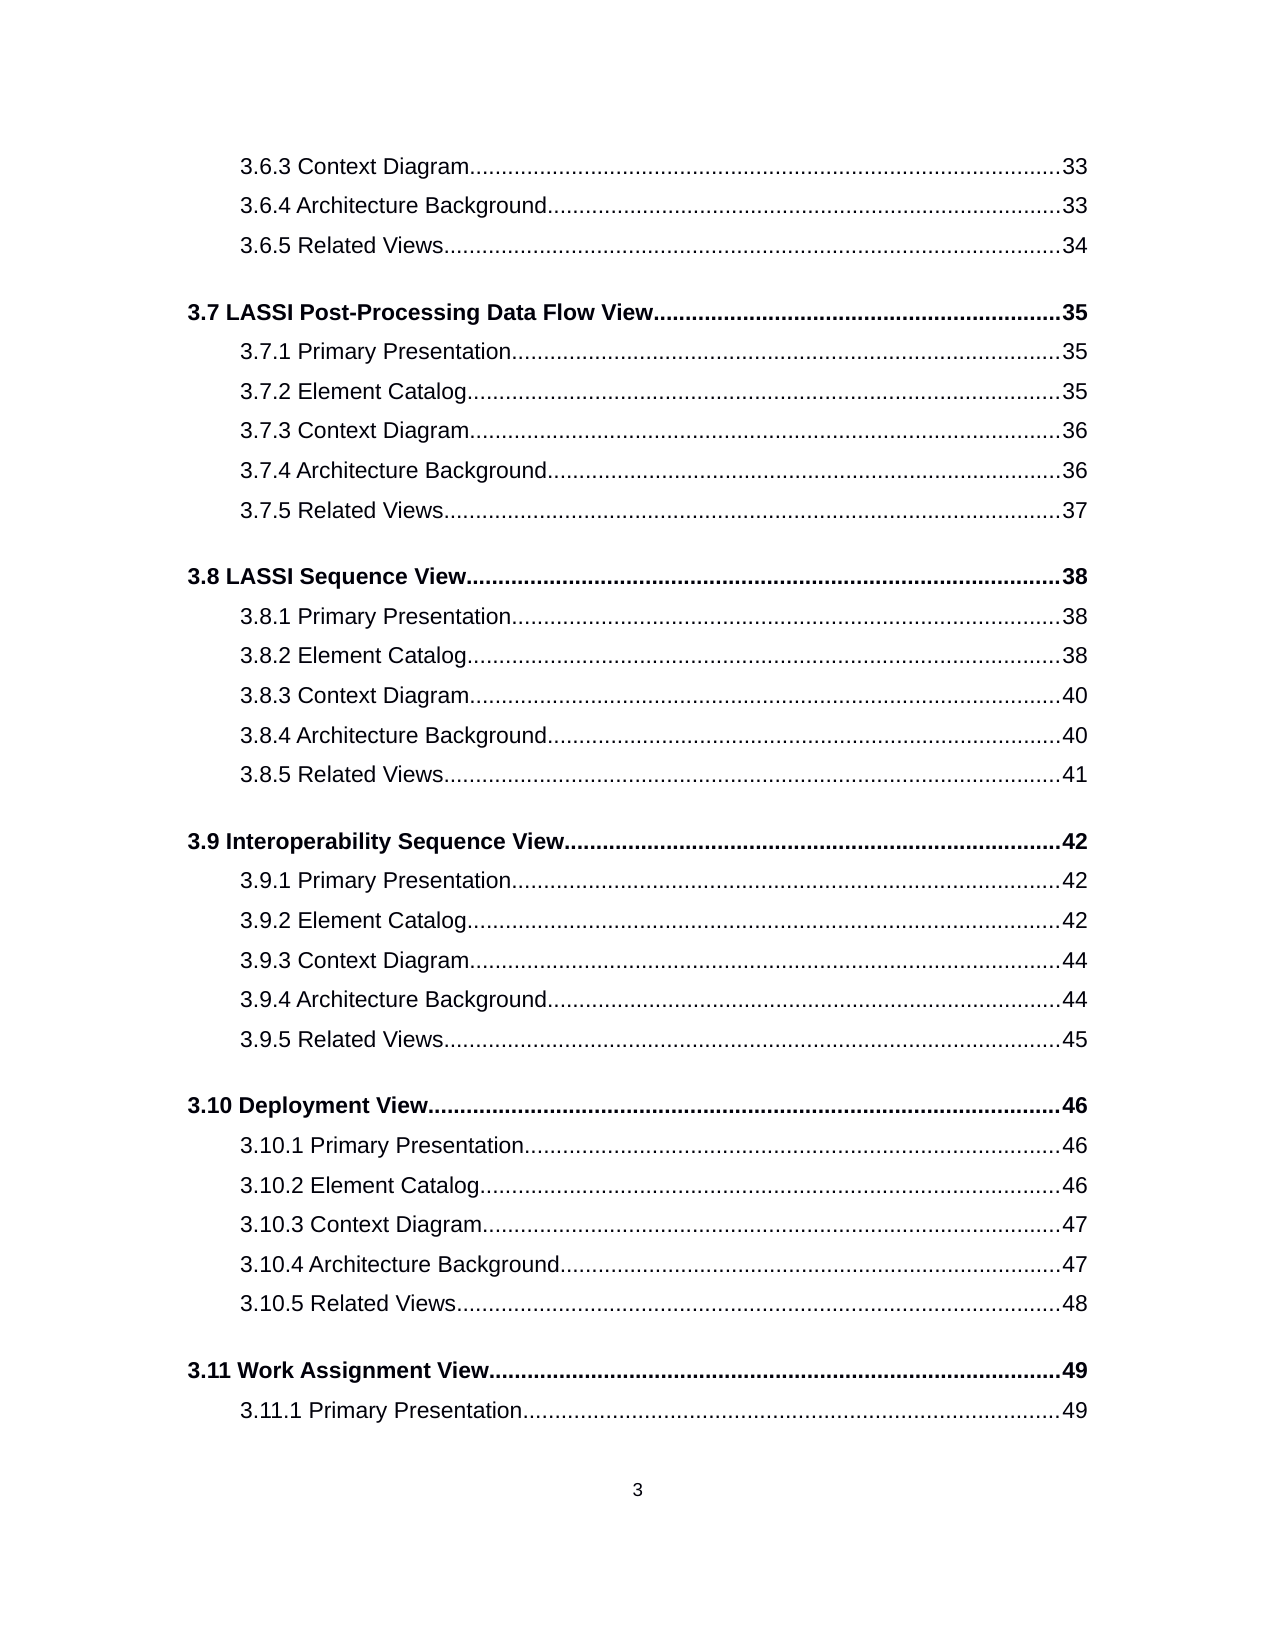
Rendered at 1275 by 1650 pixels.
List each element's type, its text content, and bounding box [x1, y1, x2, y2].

text 3.7.5 Related Views 37 [240, 494, 1087, 523]
text 3.9.2 Element Catalog 42 [240, 904, 1087, 933]
text 3.10 Deployment View 46 [187, 1083, 1087, 1119]
text 3.9.4 Architecture Background 44 [240, 983, 1087, 1012]
text 3.9.3 Context Diagram 44 [240, 944, 1087, 973]
text 3.6.4 Architecture Background 33 [240, 189, 1087, 219]
text 3.10.4 Architecture Background 47 [240, 1248, 1087, 1277]
text 3.11 Work Assignment View 49 [187, 1348, 1087, 1383]
text 3.7 LASSI Post-Processing Data Flow View 35 [187, 289, 1087, 325]
text 3.7.4 Architecture Background 36 [240, 454, 1087, 483]
text 3.6.5 Related Views 34 [240, 229, 1087, 258]
text 3.10.2 Element Catalog 46 [240, 1169, 1087, 1198]
text 3.9 Interoperability Sequence View 42 [187, 819, 1087, 854]
text 3.8 LASSI Sequence View 38 [187, 554, 1087, 589]
text 3.10.3 Context Diagram 47 [240, 1208, 1087, 1237]
text 3.7.1 Primary Presentation 35 [240, 335, 1087, 364]
text 3.9.5 Related Views 45 [240, 1023, 1087, 1052]
text 3.8.1 Primary Presentation 38 [240, 600, 1087, 629]
text 3.11.1 Primary Presentation 49 [240, 1394, 1087, 1423]
text 3.8.3 Context Diagram 40 [240, 679, 1087, 708]
text 3.10.1 Primary Presentation 46 [240, 1129, 1087, 1158]
text 3.10.5 Related Views 48 [240, 1287, 1087, 1317]
text 3.9.1 Primary Presentation 42 [240, 864, 1087, 894]
text 3.8.2 Element Catalog 38 [240, 639, 1087, 669]
text 3.8.5 Related Views 41 [240, 758, 1087, 787]
text 3.7.2 Element Catalog 35 [240, 375, 1087, 404]
text 3.6.3 Context Diagram 33 [240, 150, 1087, 179]
text 3.8.4 Architecture Background 40 [240, 719, 1087, 748]
text 3.7.3 Context Diagram 36 [240, 414, 1087, 444]
